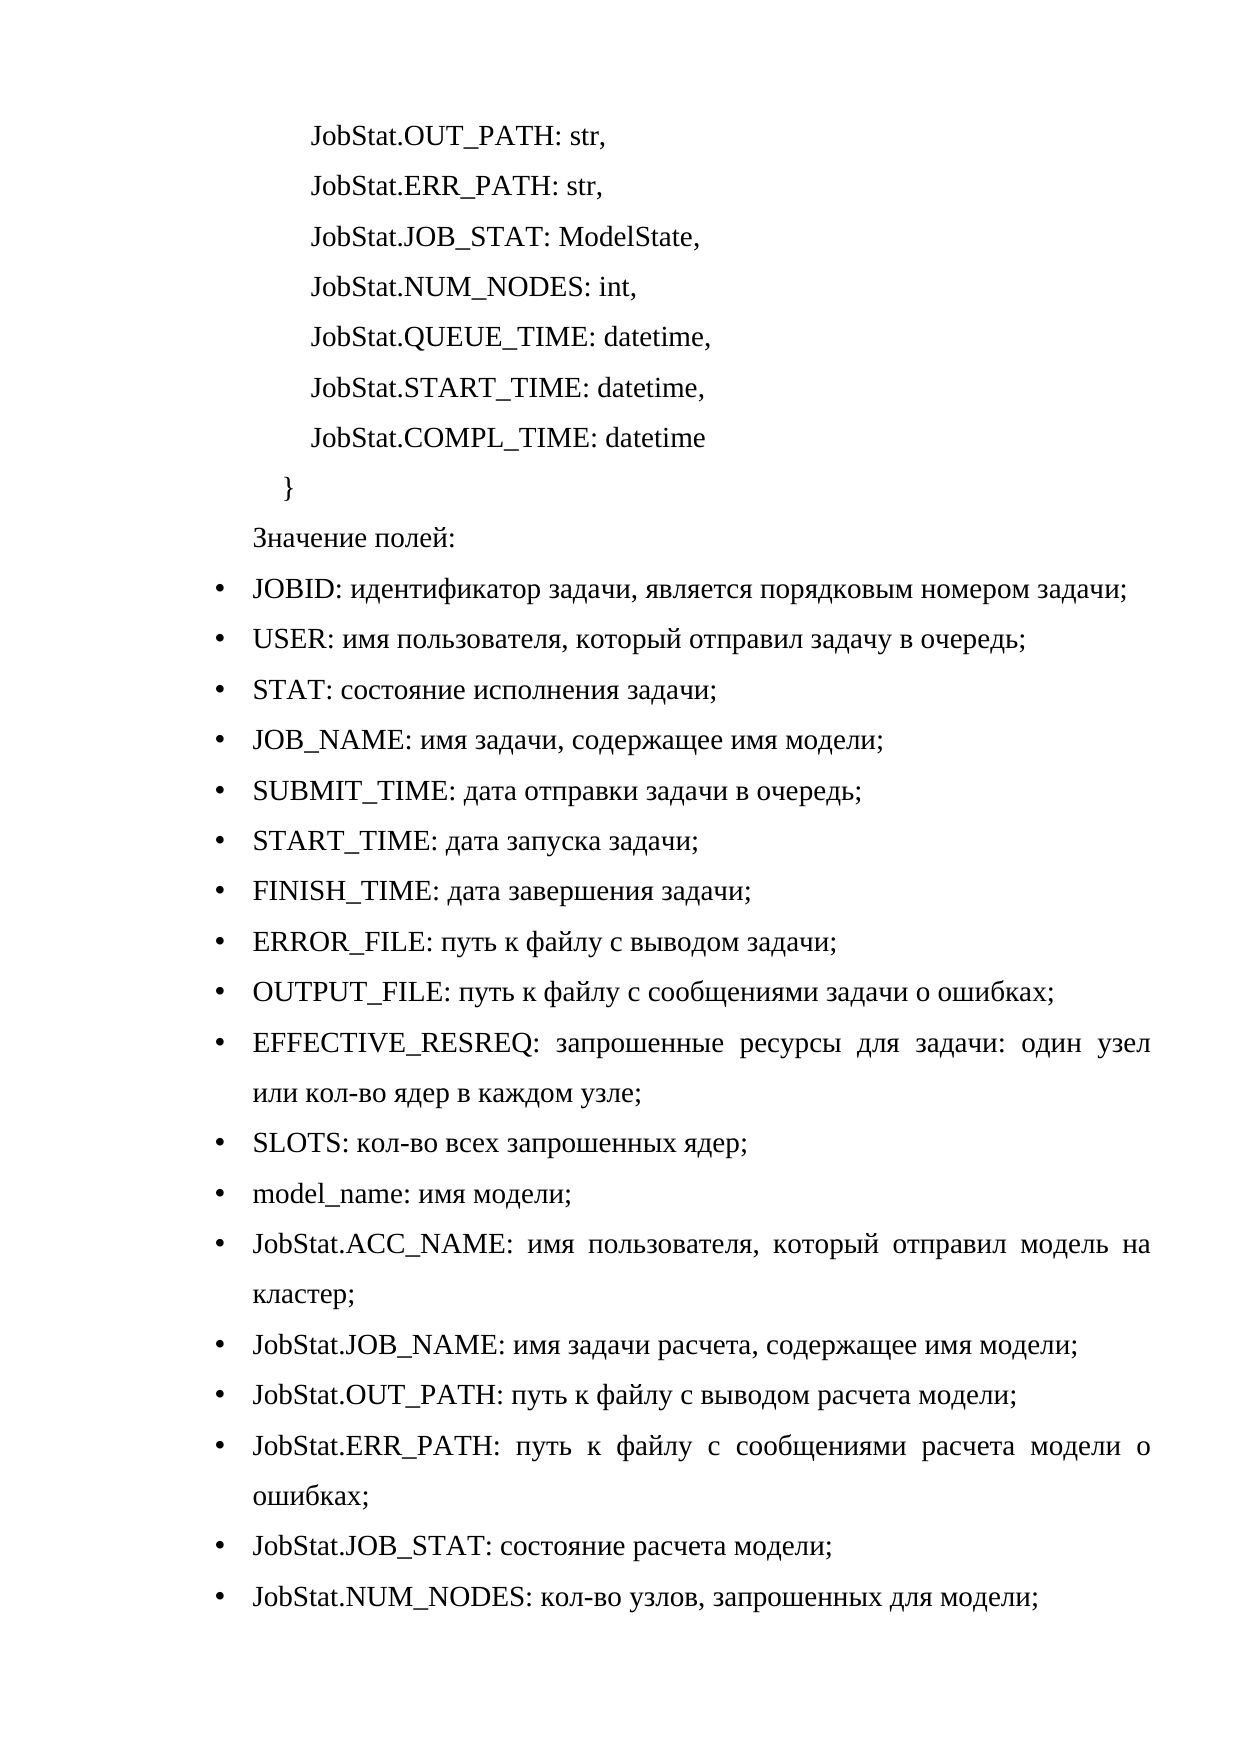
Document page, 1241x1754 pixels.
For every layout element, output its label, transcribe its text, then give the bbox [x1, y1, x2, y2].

list JobStat.START_TIME: datetime, [177, 370, 1152, 403]
list ERROR_FILE: путь к файлу с выводом задачи; [215, 924, 1152, 957]
list USER: имя пользователя, который отправил задачу в очередь; [215, 621, 1152, 655]
list JobStat.JOB_STAT: ModelState, [177, 219, 1152, 252]
list SUBMIT_TIME: дата отправки задачи в очередь; [215, 773, 1152, 806]
list JobStat.ERR_PATH: путь к файлу с сообщениями расчета модели о ошибках; [215, 1428, 1152, 1512]
list JobStat.OUT_PATH: путь к файлу с выводом расчета модели; [215, 1377, 1152, 1411]
list JobStat.OUT_PATH: str, [177, 118, 1152, 152]
list JobStat.JOB_NAME: имя задачи расчета, содержащее имя модели; [215, 1327, 1152, 1361]
list JobStat.QUEUE_TIME: datetime, [177, 319, 1152, 353]
list JobStat.ACC_NAME: имя пользователя, который отправил модель на кластер; [215, 1226, 1152, 1310]
list JobStat.ERR_PATH: str, [177, 168, 1152, 202]
list JobStat.JOB_STAT: состояние расчета модели; [215, 1528, 1152, 1562]
list SLOTS: кол-во всех запрошенных ядер; [215, 1125, 1152, 1159]
list JobStat.NUM_NODES: кол-во узлов, запрошенных для модели; [215, 1579, 1152, 1613]
list EFFECTIVE_RESREQ: запрошенные ресурсы для задачи: один узел или кол-во ядер в каждом узле; [215, 1025, 1152, 1109]
list JobStat.COMPL_TIME: datetime [177, 420, 1152, 453]
list FINISH_TIME: дата завершения задачи; [215, 873, 1152, 907]
list OUTPUT_FILE: путь к файлу с сообщениями задачи о ошибках; [215, 974, 1152, 1008]
list JobStat.NUM_NODES: int, [177, 269, 1152, 303]
list JOB_NAME: имя задачи, содержащее имя модели; [215, 722, 1152, 756]
text Значение полей: [177, 521, 1152, 554]
list model_name: имя модели; [215, 1176, 1152, 1209]
list START_TIME: дата запуска задачи; [215, 823, 1152, 857]
list STAT: состояние исполнения задачи; [215, 672, 1152, 705]
list } [177, 470, 1152, 504]
list JOBID: идентификатор задачи, является порядковым номером задачи; [215, 571, 1152, 604]
